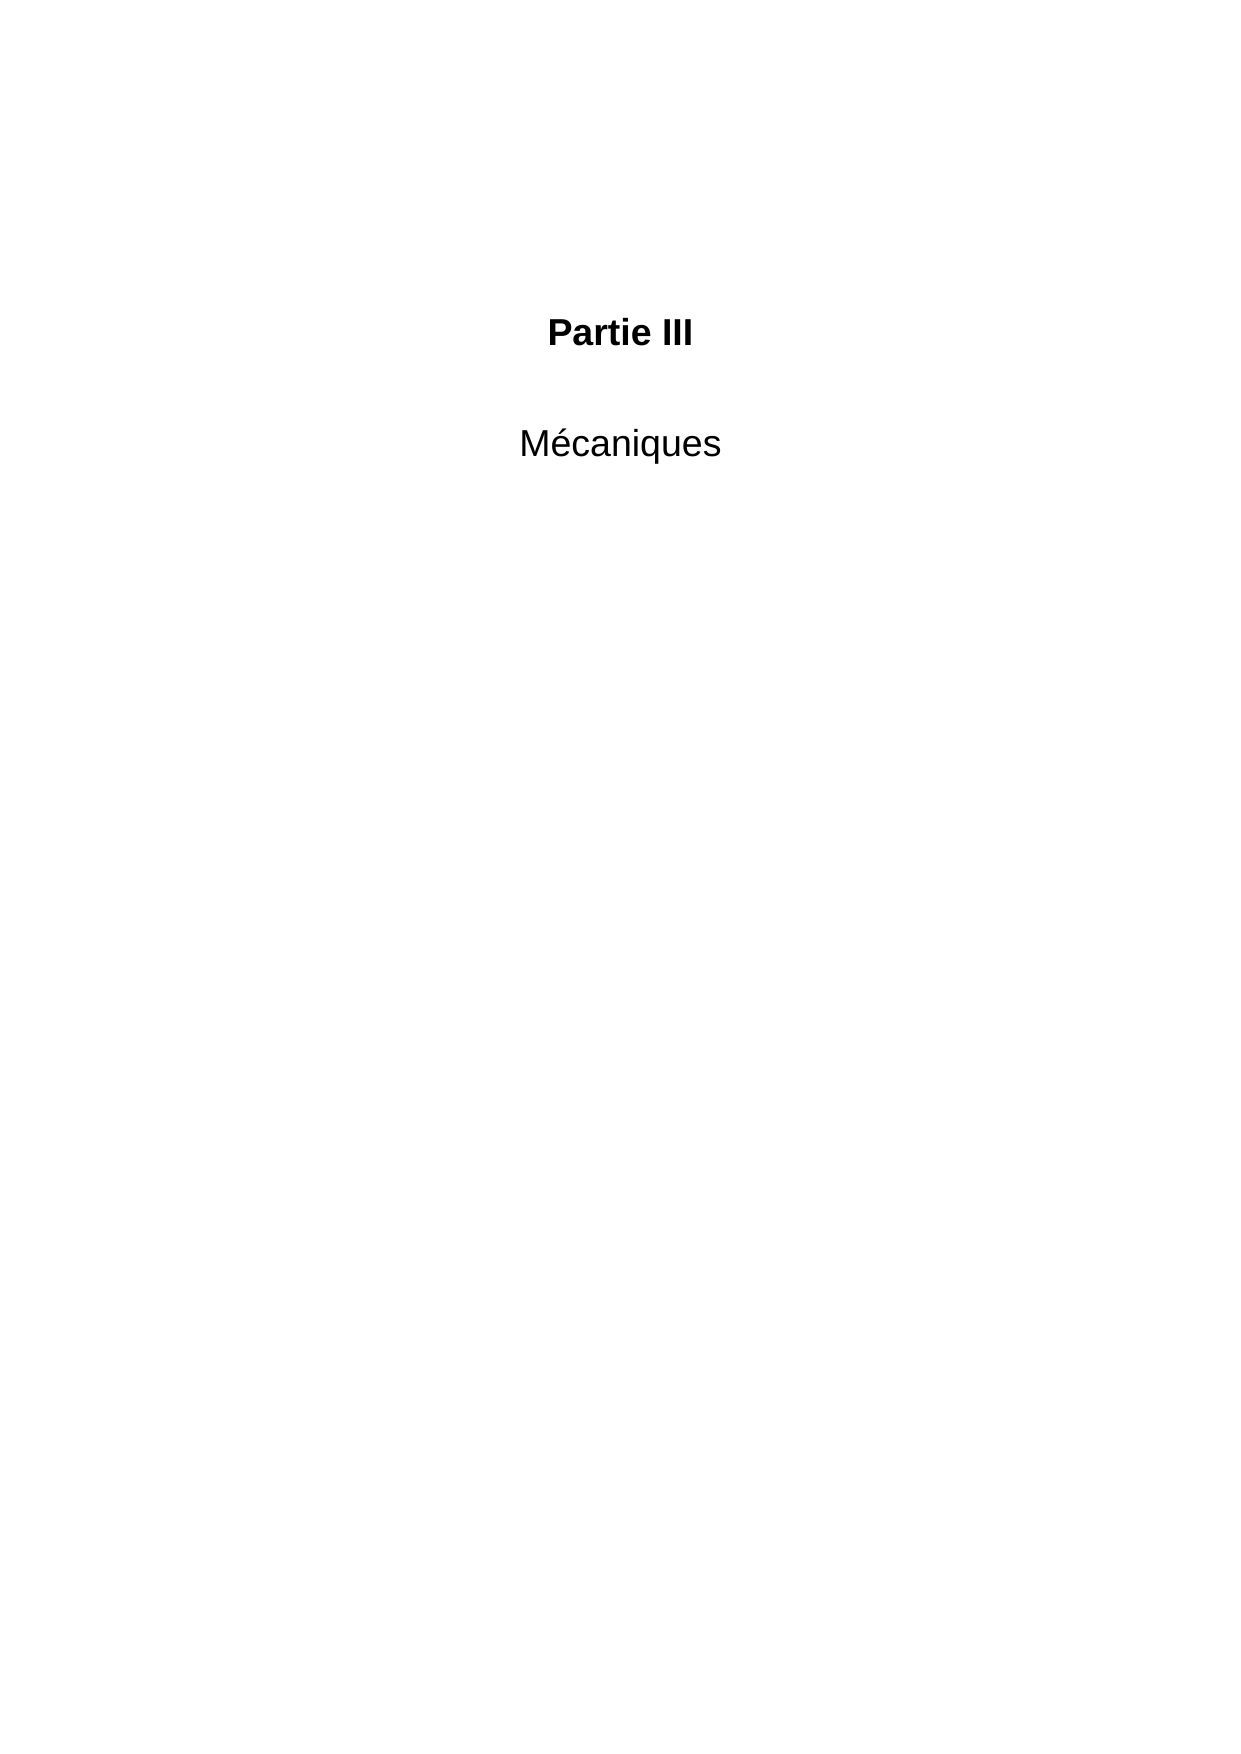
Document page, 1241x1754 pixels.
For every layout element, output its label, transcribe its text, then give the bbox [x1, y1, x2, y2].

subtitle Partie III [118, 310, 1122, 353]
subtitle Mécaniques [118, 421, 1122, 464]
